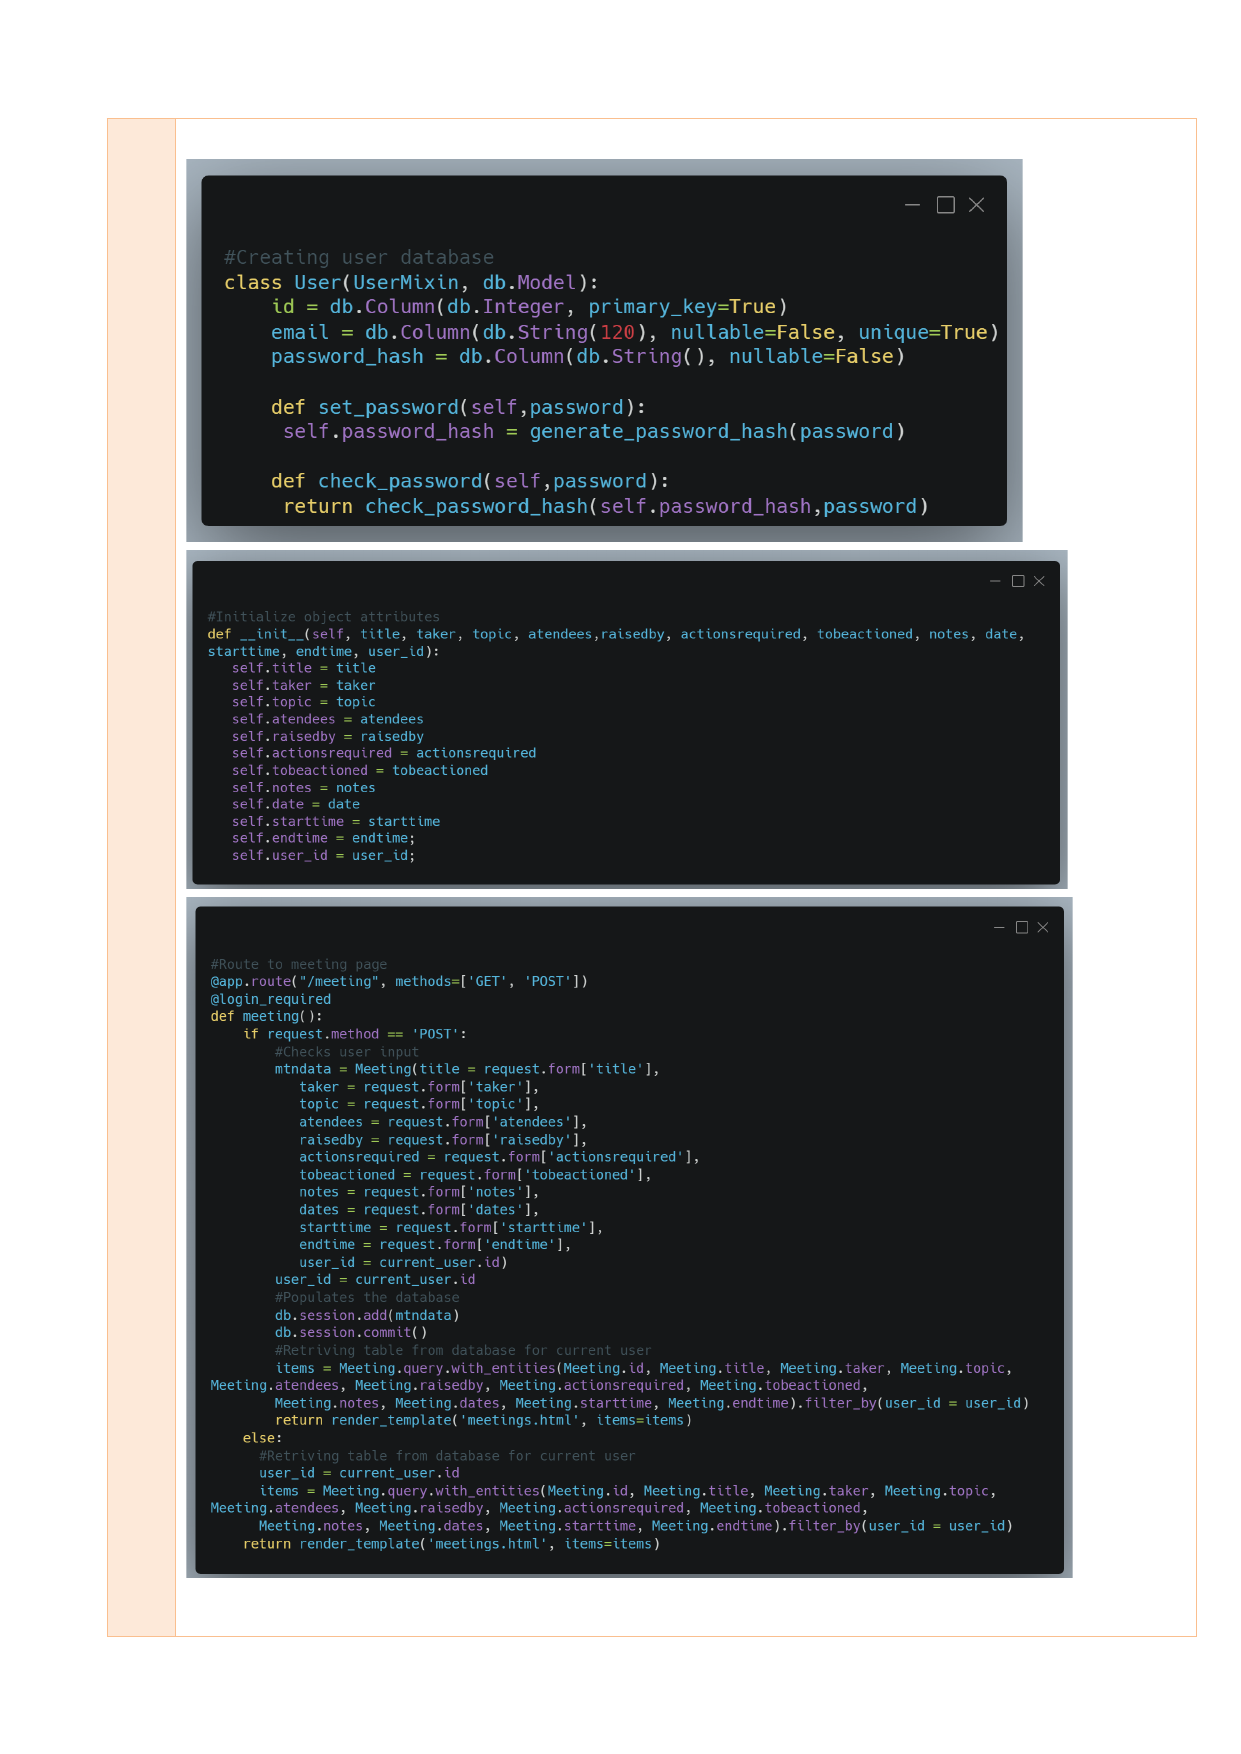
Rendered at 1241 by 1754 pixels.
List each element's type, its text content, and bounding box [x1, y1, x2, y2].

picture [186, 550, 1068, 889]
table_cell [176, 119, 1196, 1636]
picture [186, 159, 1023, 542]
picture [186, 897, 1073, 1578]
table_cell SR07 [108, 119, 175, 1636]
